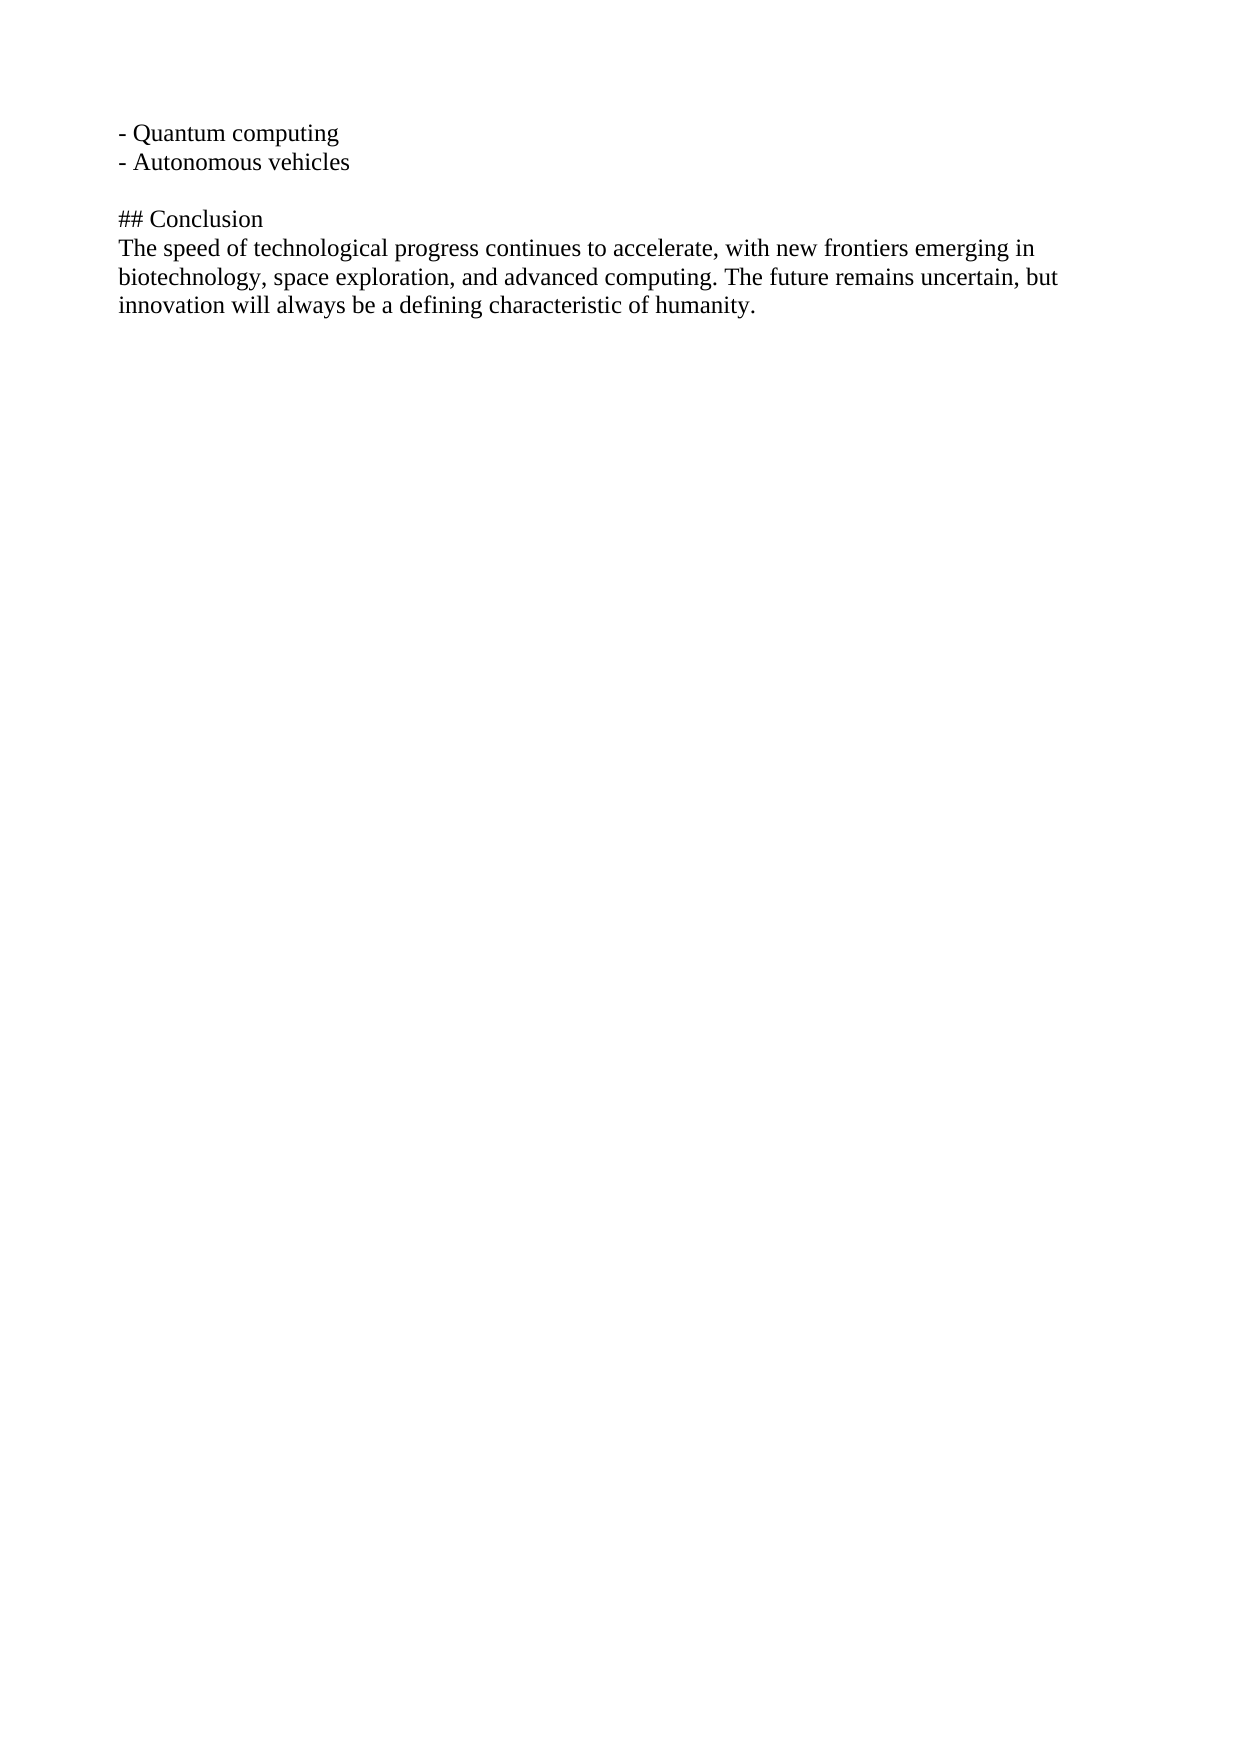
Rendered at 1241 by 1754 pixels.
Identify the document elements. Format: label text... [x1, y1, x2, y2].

text - Autonomous vehicles [118, 147, 1122, 176]
text - Quantum computing [118, 118, 1122, 147]
text ## Conclusion [118, 204, 1122, 233]
text The speed of technological progress continues to accelerate, with new frontiers emerging in biotechnology, space exploration, and advanced computing. The future remains uncertain, but innovation will always be a defining characteristic of humanity. [118, 233, 1122, 319]
